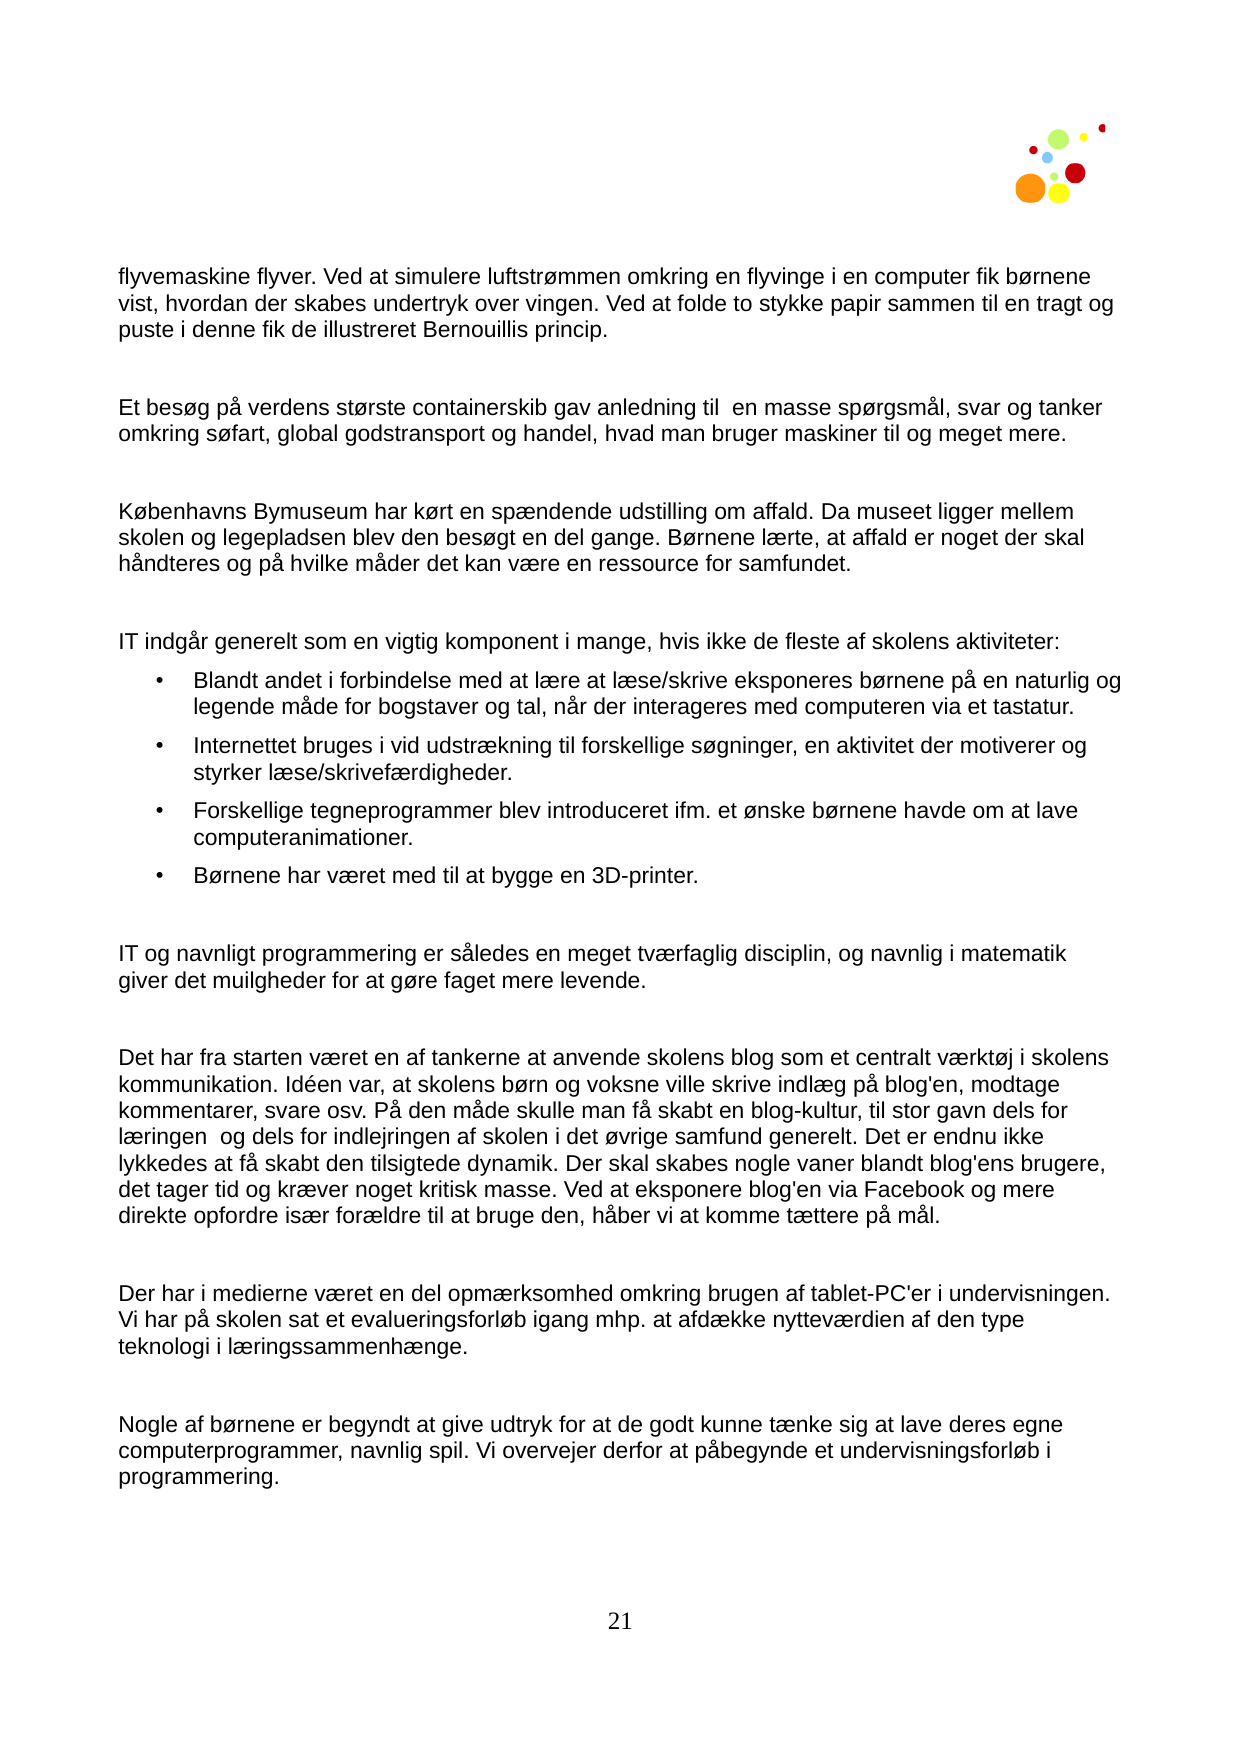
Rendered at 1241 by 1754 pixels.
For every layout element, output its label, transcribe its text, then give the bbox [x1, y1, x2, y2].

text Nogle af børnene er begyndt at give udtryk for at de godt kunne tænke sig at lave deres egne computerprogrammer, navnlig spil. Vi overvejer derfor at påbegynde et undervisningsforløb i programmering. [118, 1411, 1122, 1489]
list Børnene har været med til at bygge en 3D-printer. [156, 862, 1122, 889]
picture [1015, 124, 1106, 203]
text flyvemaskine flyver. Ved at simulere luftstrømmen omkring en flyvinge i en computer fik børnene vist, hvordan der skabes undertryk over vingen. Ved at folde to stykke papir sammen til en tragt og puste i denne fik de illustreret Bernouillis princip. [118, 263, 1122, 342]
text IT indgår generelt som en vigtig komponent i mange, hvis ikke de fleste af skolens aktiviteter: [118, 628, 1122, 654]
text Københavns Bymuseum har kørt en spændende udstilling om affald. Da museet ligger mellem skolen og legepladsen blev den besøgt en del gange. Børnene lærte, at affald er noget der skal håndteres og på hvilke måder det kan være en ressource for samfundet. [118, 498, 1122, 577]
text Der har i medierne været en del opmærksomhed omkring brugen af tablet-PC'er i undervisningen. Vi har på skolen sat et evalueringsforløb igang mhp. at afdække nytteværdien af den type teknologi i læringssammenhænge. [118, 1280, 1122, 1359]
list Blandt andet i forbindelse med at lære at læse/skrive eksponeres børnene på en naturlig og legende måde for bogstaver og tal, når der interageres med computeren via et tastatur. [156, 667, 1122, 719]
list Internettet bruges i vid udstrækning til forskellige søgninger, en aktivitet der motiverer og styrker læse/skrivefærdigheder. [156, 732, 1122, 785]
text Det har fra starten været en af tankerne at anvende skolens blog som et centralt værktøj i skolens kommunikation. Idéen var, at skolens børn og voksne ville skrive indlæg på blog'en, modtage kommentarer, svare osv. På den måde skulle man få skabt en blog-kultur, til stor gavn dels for læringen og dels for indlejringen af skolen i det øvrige samfund generelt. Det er endnu ikke lykkedes at få skabt den tilsigtede dynamik. Der skal skabes nogle vaner blandt blog'ens brugere, det tager tid og kræver noget kritisk masse. Ved at eksponere blog'en via Facebook og mere direkte opfordre især forældre til at bruge den, håber vi at komme tættere på mål. [118, 1044, 1122, 1229]
list Forskellige tegneprogrammer blev introduceret ifm. et ønske børnene havde om at lave computeranimationer. [156, 797, 1122, 850]
text Et besøg på verdens største containerskib gav anledning til en masse spørgsmål, svar og tanker omkring søfart, global godstransport og handel, hvad man bruger maskiner til og meget mere. [118, 393, 1122, 446]
text IT og navnligt programmering er således en meget tværfaglig disciplin, og navnlig i matematik giver det muilgheder for at gøre faget mere levende. [118, 940, 1122, 993]
